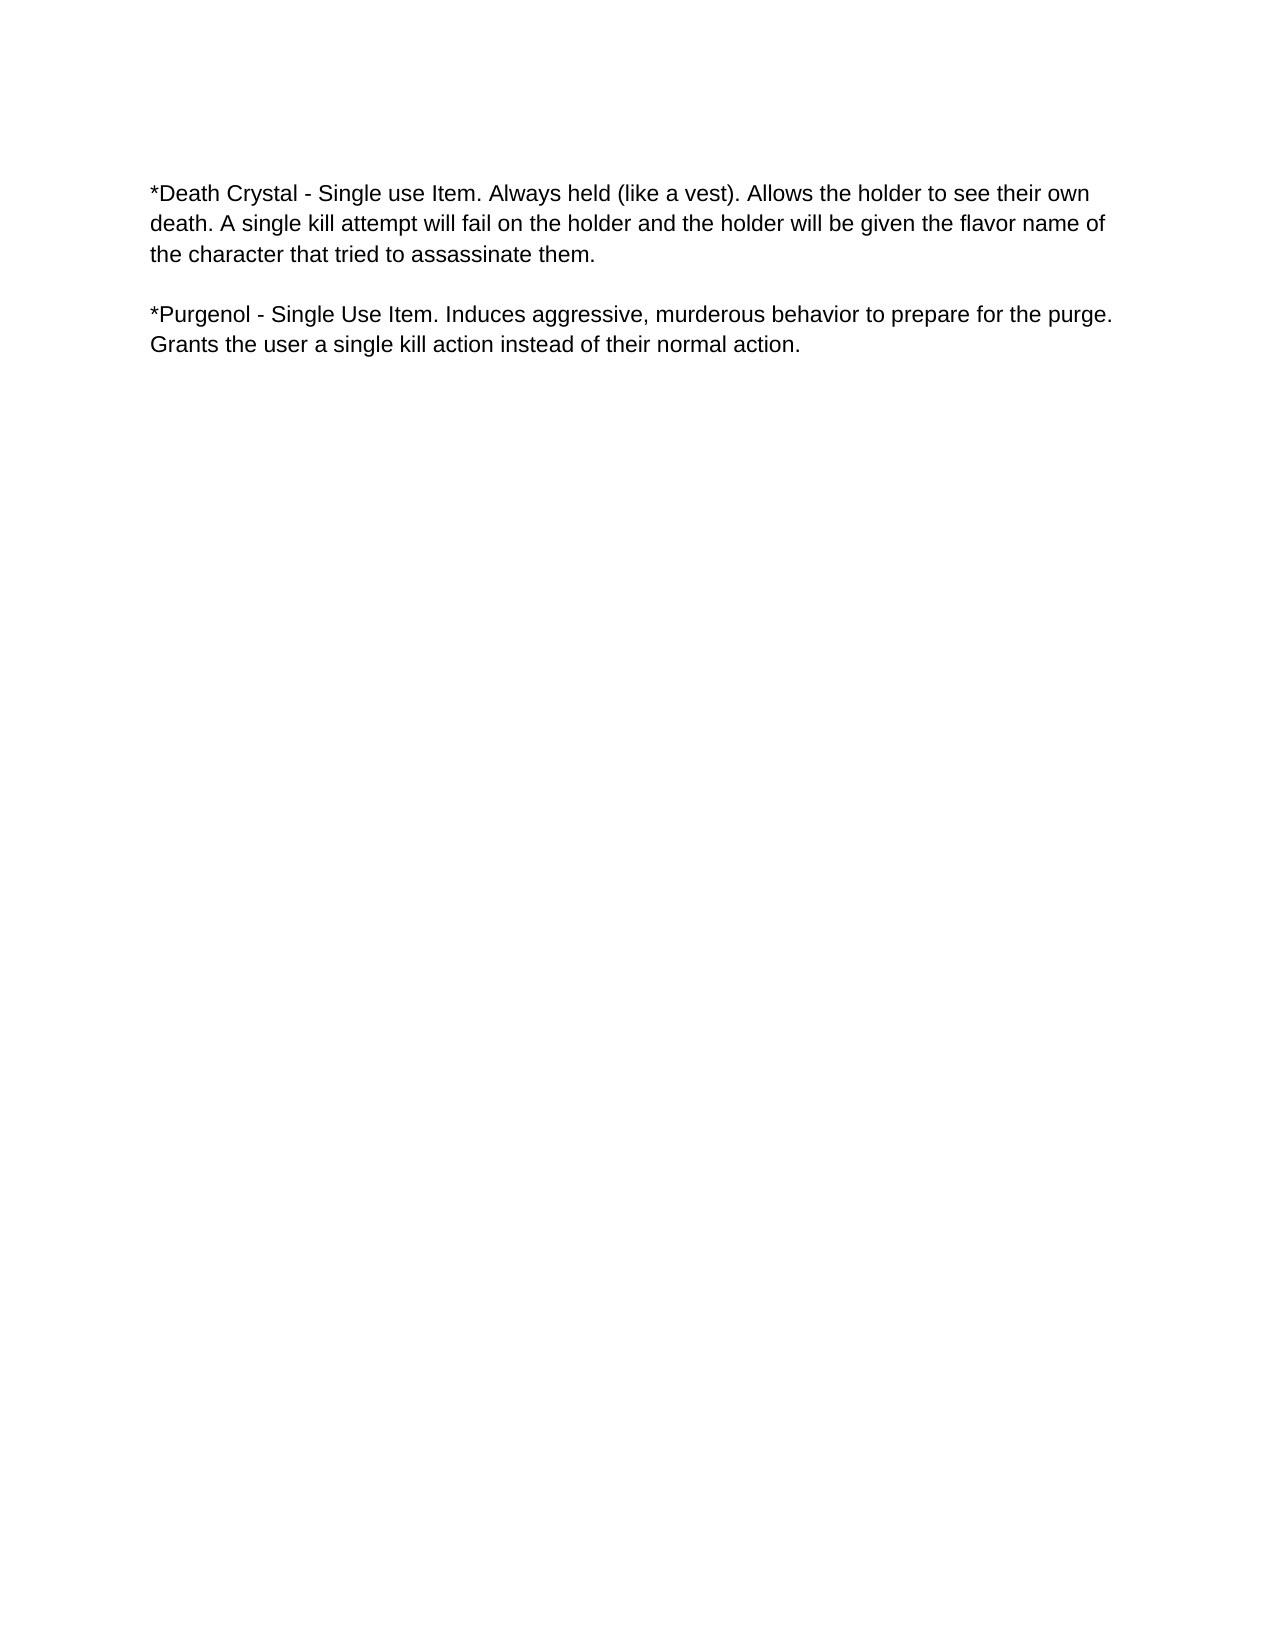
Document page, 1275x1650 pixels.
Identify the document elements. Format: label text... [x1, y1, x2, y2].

text *Purgenol - Single Use Item. Induces aggressive, murderous behavior to prepare for the purge. Grants the user a single kill action instead of their normal action. [150, 301, 1125, 358]
text *Death Crystal - Single use Item. Always held (like a vest). Allows the holder to see their own death. A single kill attempt will fail on the holder and the holder will be given the flavor name of the character that tried to assassinate them. [150, 180, 1125, 267]
